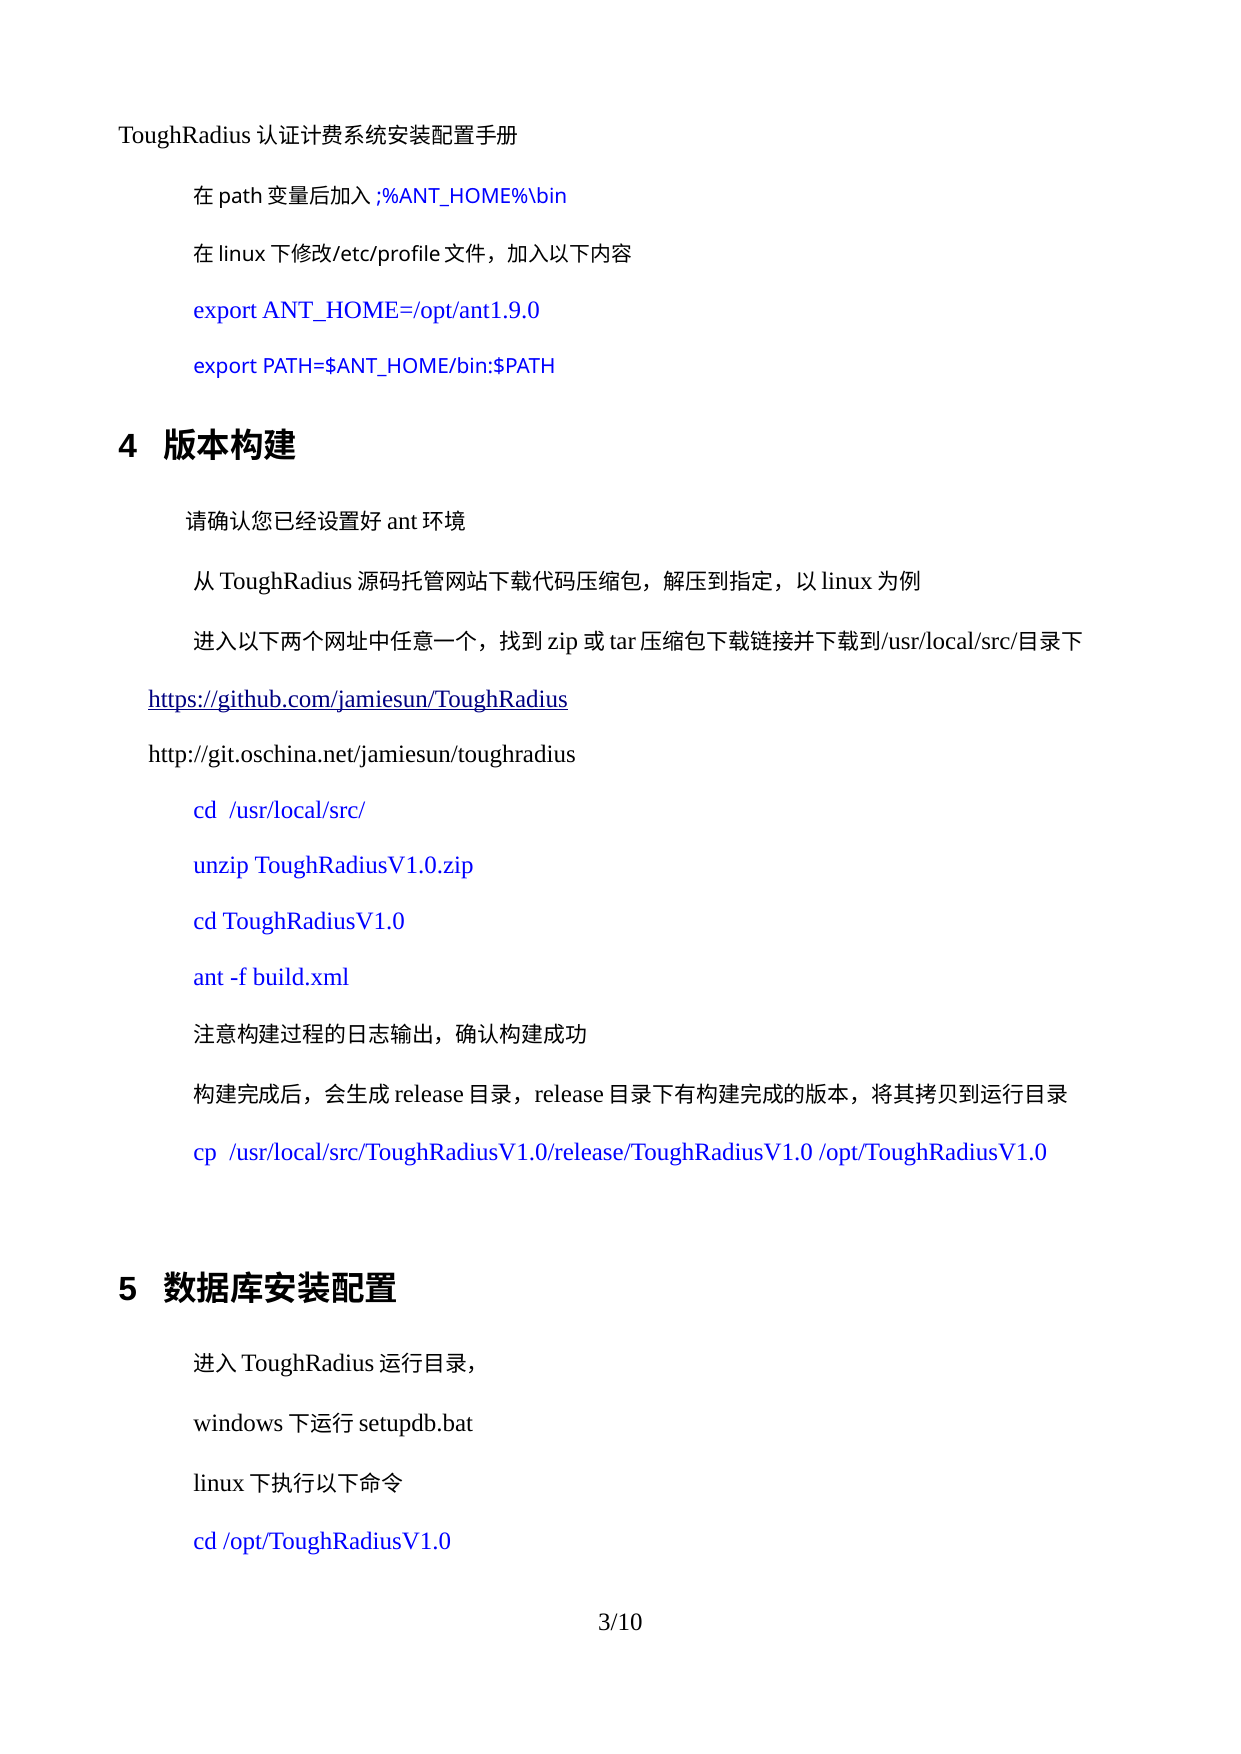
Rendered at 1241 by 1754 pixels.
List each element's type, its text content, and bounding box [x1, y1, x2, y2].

list unzip ToughRadiusV1.0.zip [156, 851, 1122, 879]
text linux下执行以下命令 [193, 1466, 1122, 1498]
subtitle 版本构建 [118, 418, 1122, 467]
list 注意构建过程的日志输出，确认构建成功 [156, 1017, 1122, 1049]
list 在path变量后加入 ;%ANT_HOME%\bin [156, 179, 1122, 209]
list export ANT_HOME=/opt/ant1.9.0 [156, 295, 1122, 324]
list cd ToughRadiusV1.0 [156, 906, 1122, 935]
subtitle 数据库安装配置 [118, 1261, 1122, 1310]
text 请确认您已经设置好ant环境 [148, 504, 1122, 535]
list 进入以下两个网址中任意一个，找到zip或tar压缩包下载链接并下载到/usr/local/src/目录下 [156, 624, 1122, 655]
list 在linux下修改/etc/profile文件，加入以下内容 [156, 237, 1122, 267]
list cd /usr/local/src/ [156, 795, 1122, 824]
text cd /opt/ToughRadiusV1.0 [193, 1526, 1122, 1555]
text 进入ToughRadius运行目录， [193, 1346, 1122, 1378]
list cp /usr/local/src/ToughRadiusV1.0/release/ToughRadiusV1.0 /opt/ToughRadiusV1.0 [156, 1137, 1122, 1166]
text https://github.com/jamiesun/ToughRadius [148, 684, 1122, 712]
list 构建完成后，会生成release目录，release目录下有构建完成的版本，将其拷贝到运行目录 [156, 1077, 1122, 1109]
text windows下运行setupdb.bat [193, 1406, 1122, 1438]
list export PATH=$ANT_HOME/bin:$PATH [156, 351, 1122, 379]
text http://git.oschina.net/jamiesun/toughradius [148, 739, 1122, 768]
list 从ToughRadius源码托管网站下载代码压缩包，解压到指定，以linux为例 [156, 564, 1122, 595]
list ant -f build.xml [156, 962, 1122, 991]
